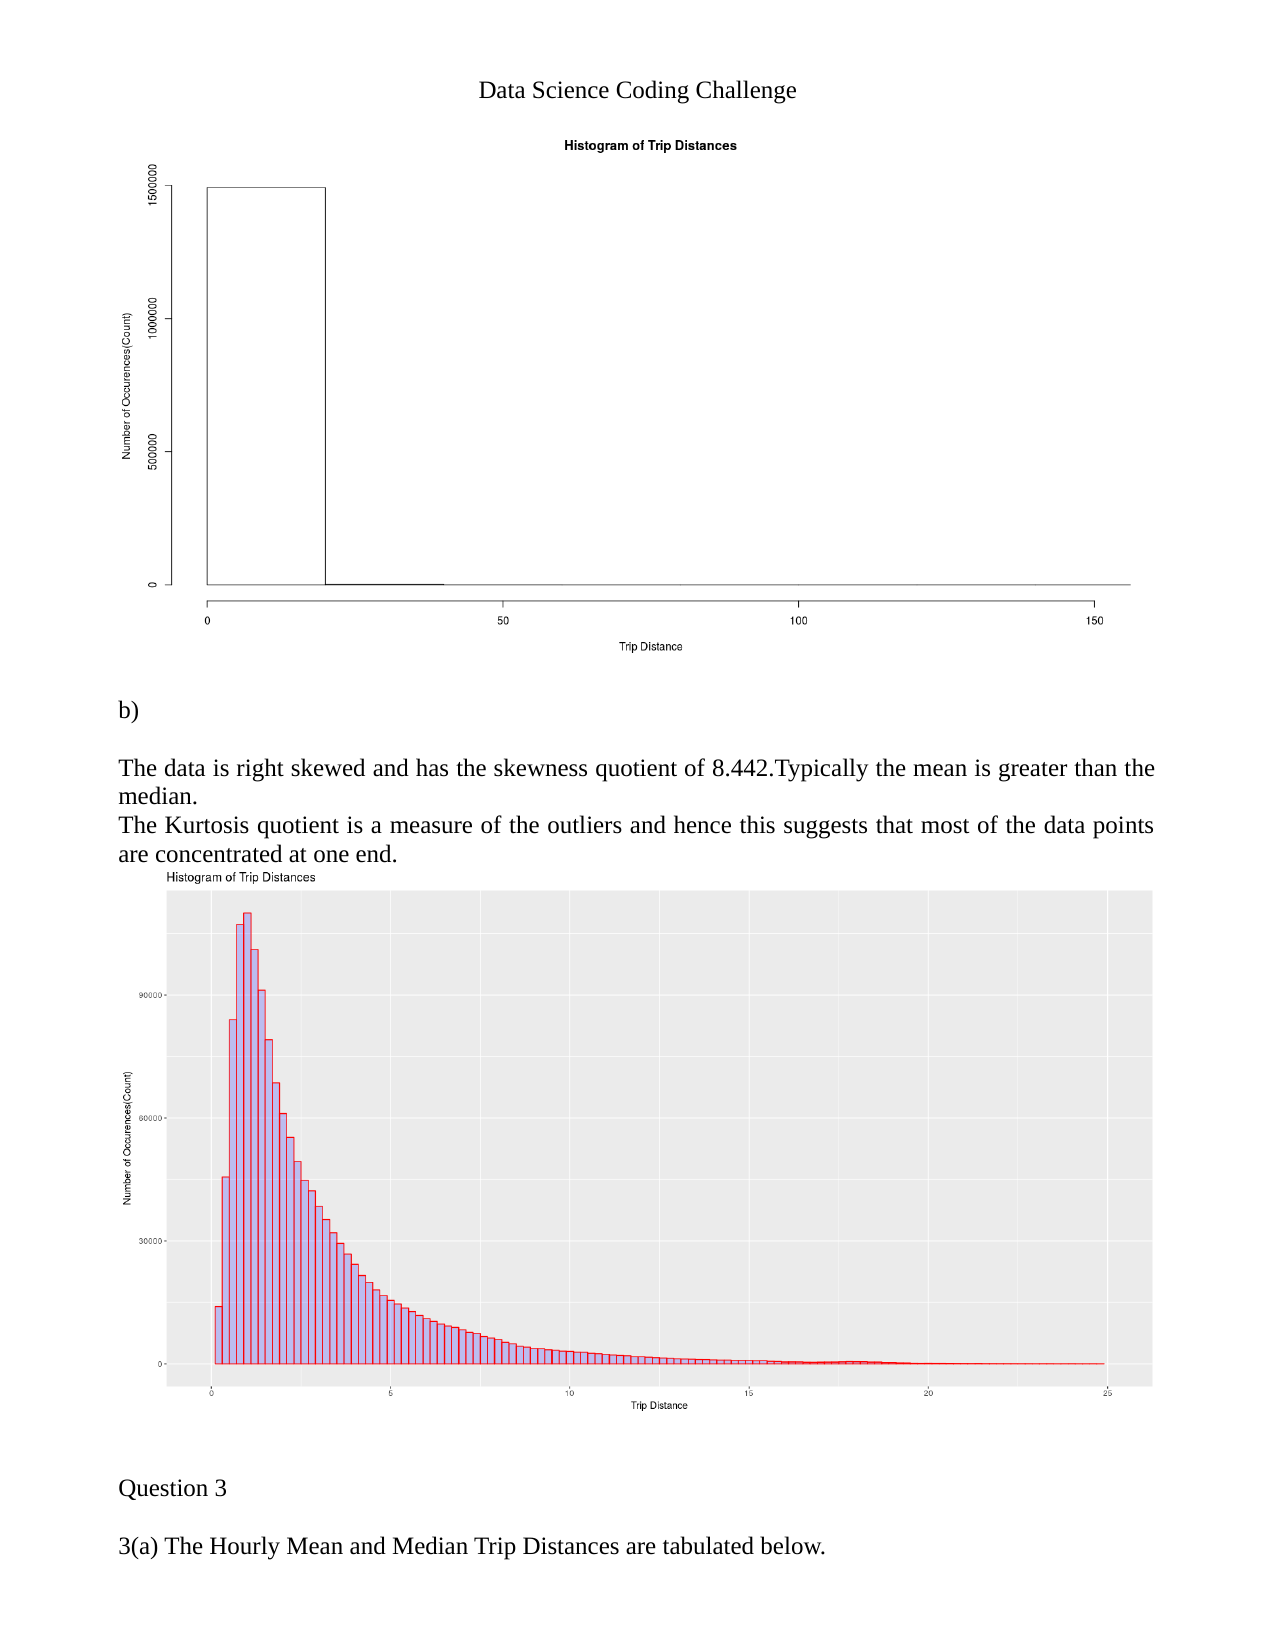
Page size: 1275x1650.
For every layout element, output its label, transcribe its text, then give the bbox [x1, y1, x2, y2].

text The Kurtosis quotient is a measure of the outliers and hence this suggests that most of the data points are concentrated at one end. [118, 810, 1157, 867]
text Question 3 [118, 1473, 1157, 1502]
text 3(a) The Hourly Mean and Median Trip Distances are tabulated below. [118, 1531, 1157, 1559]
text b) [118, 695, 1157, 724]
text The data is right skewed and has the skewness quotient of 8.442.Typically the mean is greater than the median. [118, 753, 1157, 810]
